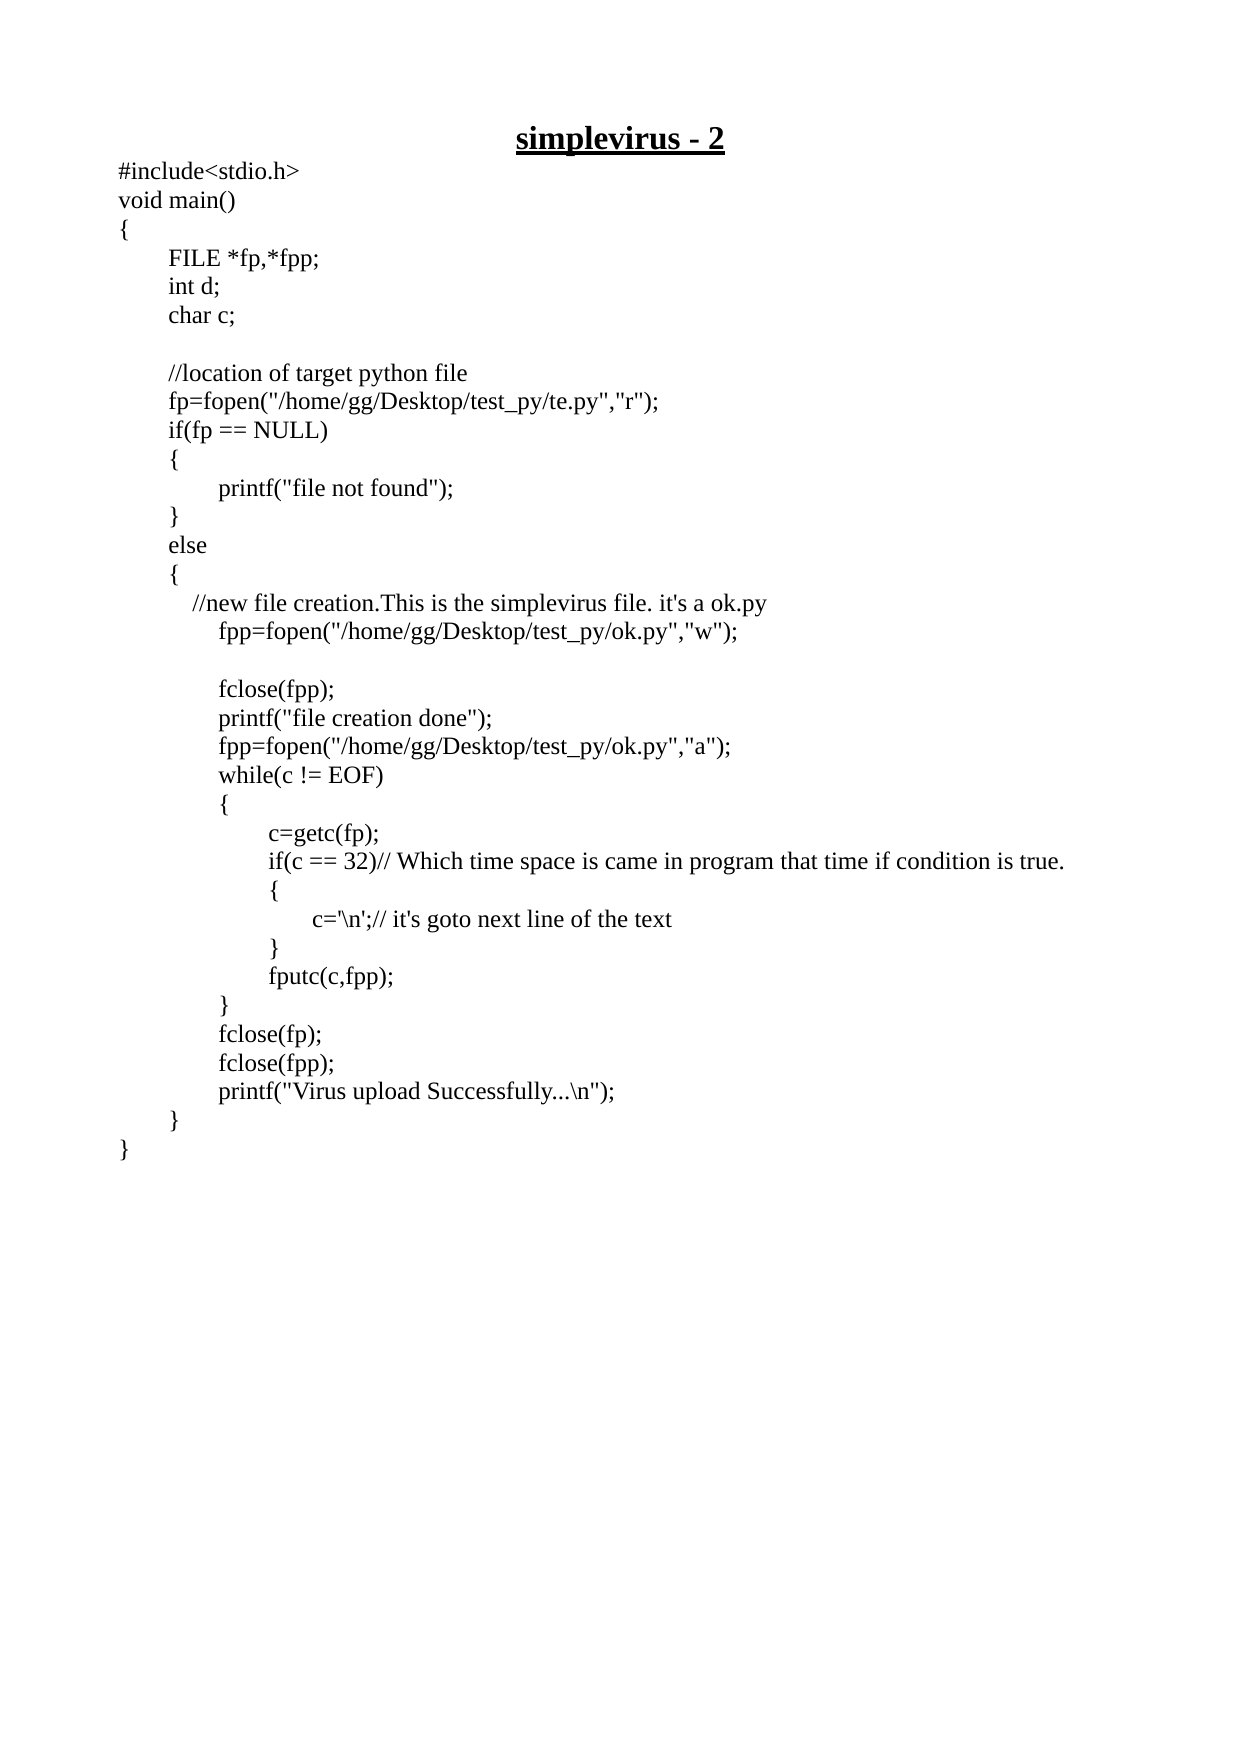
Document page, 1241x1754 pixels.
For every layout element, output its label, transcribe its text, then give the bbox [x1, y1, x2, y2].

text } [118, 1105, 1122, 1134]
text fpp=fopen("/home/gg/Desktop/test_py/ok.py","a"); [118, 731, 1122, 760]
text void main() [118, 185, 1122, 214]
text printf("file creation done"); [118, 703, 1122, 731]
text simplevirus - 2 [118, 118, 1122, 156]
text //new file creation.This is the simplevirus file. it's a ok.py [118, 588, 1122, 616]
text while(c != EOF) [118, 760, 1122, 789]
text } [118, 990, 1122, 1019]
text if(fp == NULL) [118, 415, 1122, 444]
text } [118, 933, 1122, 961]
text { [118, 559, 1122, 588]
text c=getc(fp); [118, 818, 1122, 846]
text { [118, 789, 1122, 818]
text #include<stdio.h> [118, 156, 1122, 185]
text int d; [118, 271, 1122, 300]
text printf("Virus upload Successfully...\n"); [118, 1076, 1122, 1105]
text fputc(c,fpp); [118, 961, 1122, 990]
text fp=fopen("/home/gg/Desktop/test_py/te.py","r"); [118, 386, 1122, 415]
text fclose(fp); [118, 1019, 1122, 1048]
text } [118, 1134, 1122, 1163]
text fclose(fpp); [118, 674, 1122, 703]
text //location of target python file [118, 358, 1122, 386]
text fpp=fopen("/home/gg/Desktop/test_py/ok.py","w"); [118, 616, 1122, 645]
text else [118, 530, 1122, 559]
text c='\n';// it's goto next line of the text [118, 904, 1122, 933]
text { [118, 214, 1122, 243]
text FILE *fp,*fpp; [118, 243, 1122, 271]
text char c; [118, 300, 1122, 329]
text printf("file not found"); [118, 473, 1122, 501]
text fclose(fpp); [118, 1048, 1122, 1076]
text { [118, 875, 1122, 904]
text } [118, 501, 1122, 530]
text if(c == 32)// Which time space is came in program that time if condition is true. [118, 846, 1122, 875]
text { [118, 444, 1122, 473]
